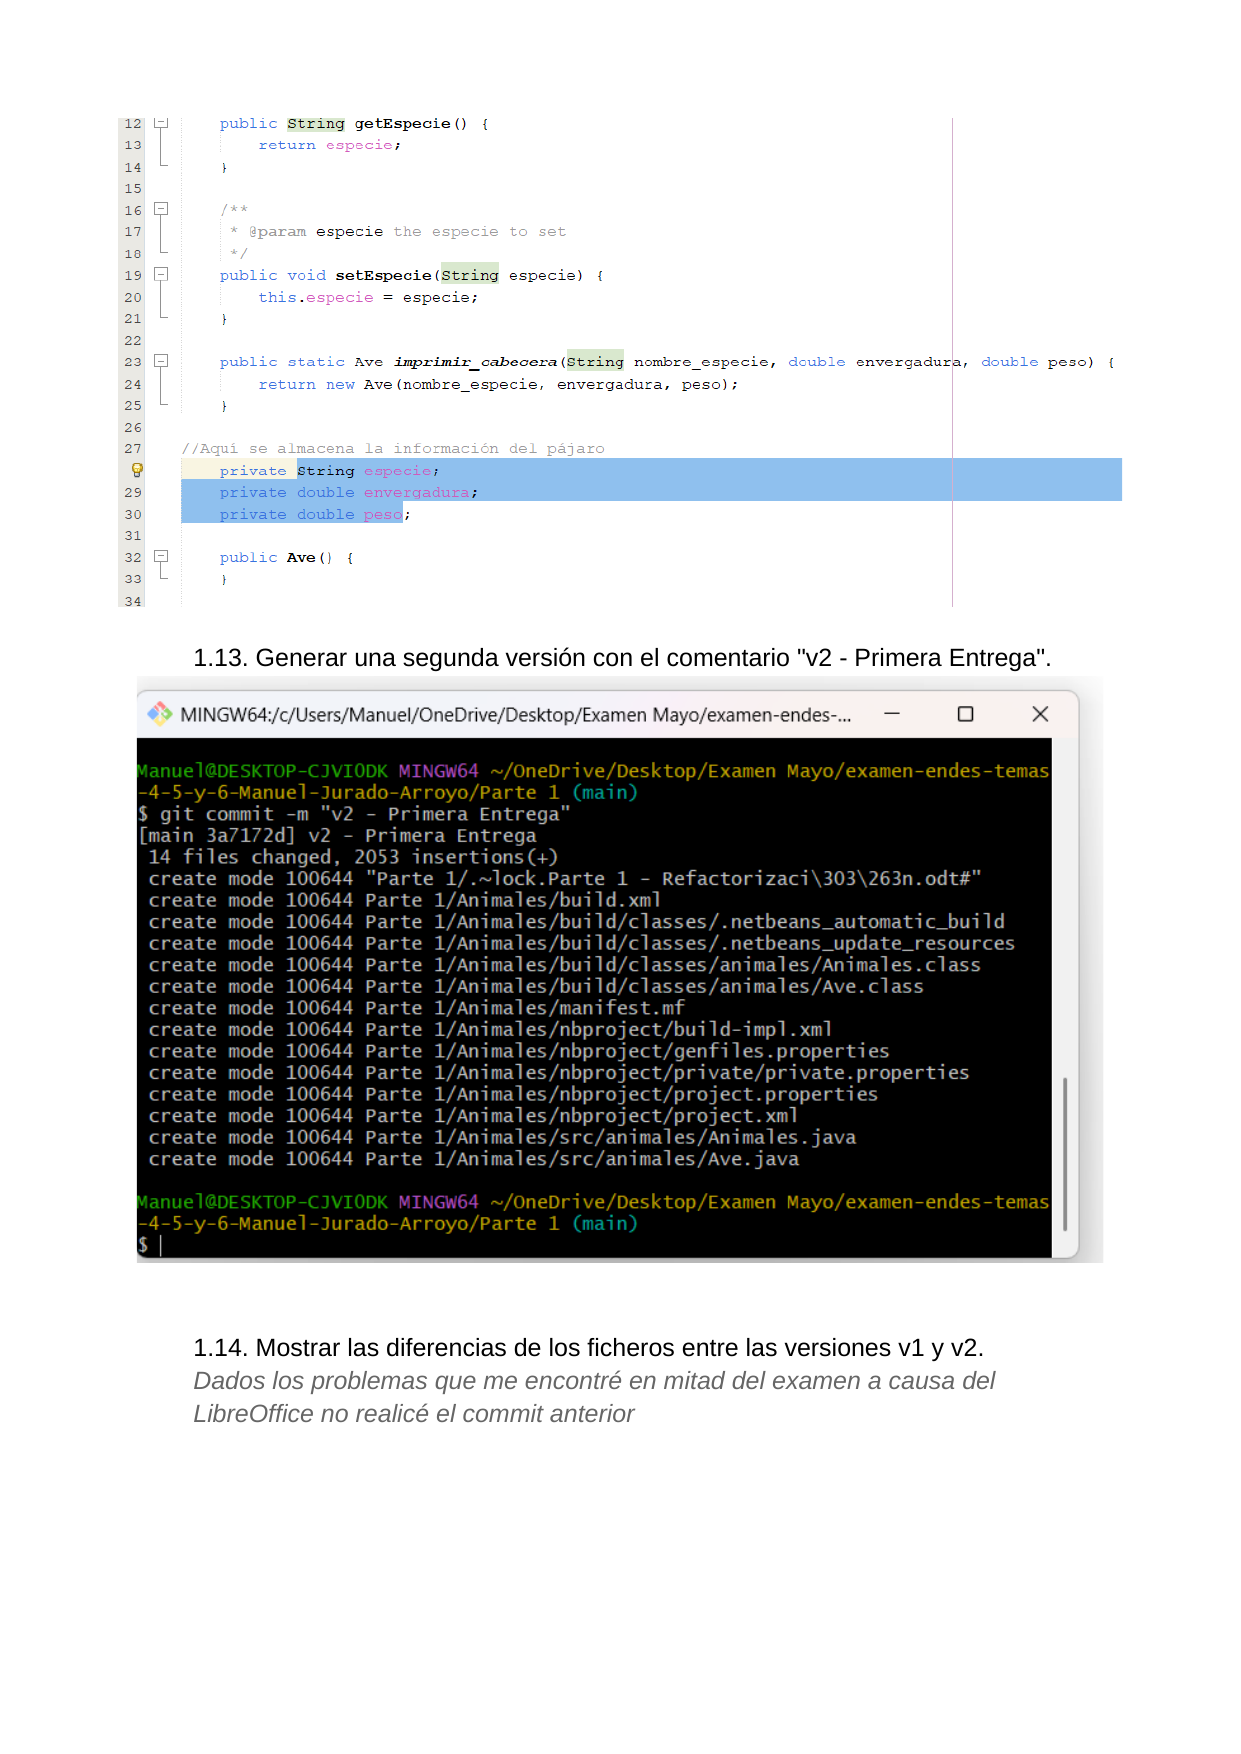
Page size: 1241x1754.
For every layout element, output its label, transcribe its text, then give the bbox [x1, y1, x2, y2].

list Dados los problemas que me encontré en mitad del examen a causa del LibreOffice no realicé el commit anterior [156, 1366, 1122, 1428]
list 1.14. Mostrar las diferencias de los ficheros entre las versiones v1 y v2. [156, 1333, 1122, 1362]
picture [136, 676, 1104, 1263]
picture [118, 118, 1123, 607]
list 1.13. Generar una segunda versión con el comentario "v2 - Primera Entrega". [156, 643, 1122, 672]
